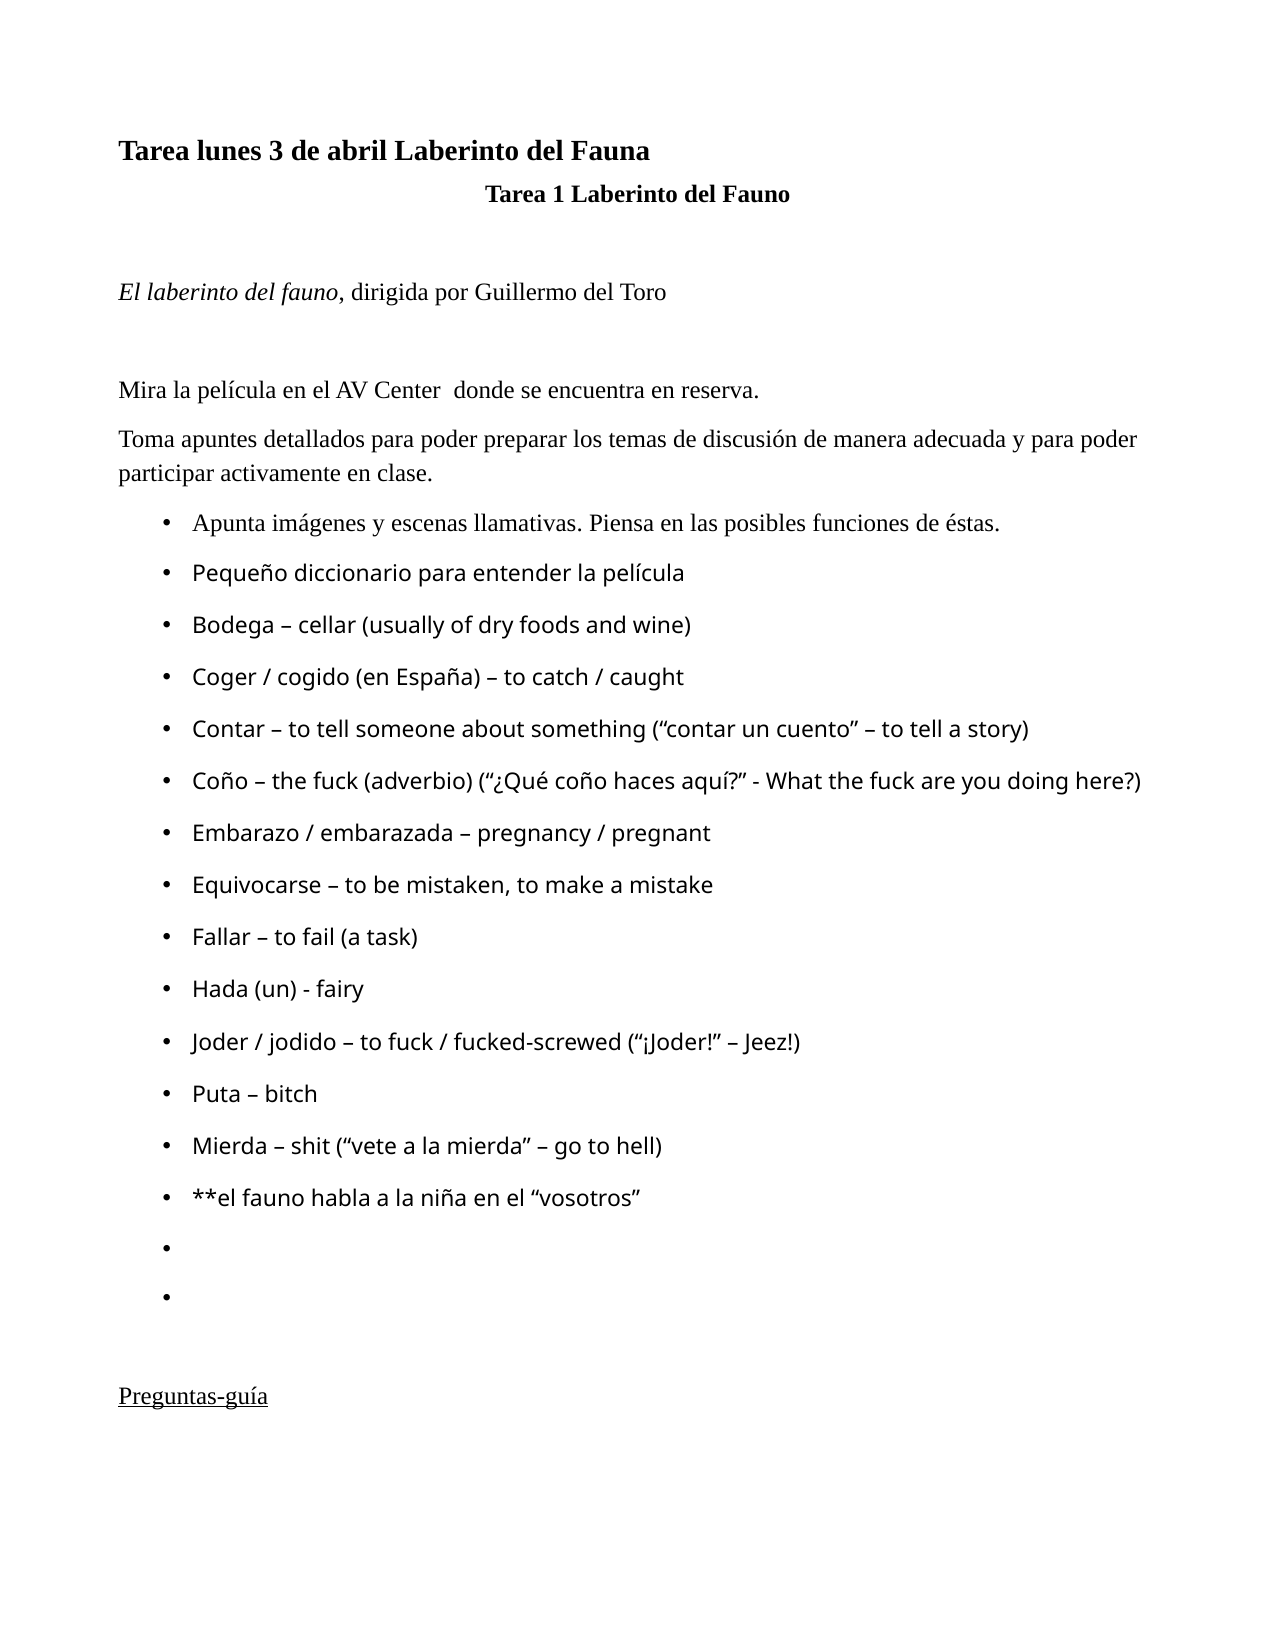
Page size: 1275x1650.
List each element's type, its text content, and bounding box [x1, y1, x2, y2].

text El laberinto del fauno, dirigida por Guillermo del Toro [118, 277, 1157, 306]
text Mira la película en el AV Center donde se encuentra en reserva. [118, 375, 1157, 404]
list Hada (un) - fairy [162, 973, 1157, 1004]
text Toma apuntes detallados para poder preparar los temas de discusión de manera adecuada y para poder participar activamente en clase. [118, 424, 1157, 487]
text Tarea 1 Laberinto del Fauno [118, 179, 1157, 207]
list Equivocarse – to be mistaken, to make a mistake [162, 869, 1157, 900]
list Embarazo / embarazada – pregnancy / pregnant [162, 817, 1157, 848]
list Apunta imágenes y escenas llamativas. Piensa en las posibles funciones de éstas. [162, 508, 1157, 536]
list Pequeño diccionario para entender la película [162, 557, 1157, 588]
subtitle Tarea lunes 3 de abril Laberinto del Fauna [118, 133, 1157, 166]
list Puta – bitch [162, 1077, 1157, 1109]
list Bodega – cellar (usually of dry foods and wine) [162, 609, 1157, 640]
list Mierda – shit (“vete a la mierda” – go to hell) [162, 1129, 1157, 1161]
list Contar – to tell someone about something (“contar un cuento” – to tell a story) [162, 713, 1157, 744]
list Fallar – to fail (a task) [162, 921, 1157, 952]
list Joder / jodido – to fuck / fucked-screwed (“¡Joder!” – Jeez!) [162, 1025, 1157, 1057]
list Coño – the fuck (adverbio) (“¿Qué coño haces aquí?” - What the fuck are you doing here?) [162, 765, 1157, 796]
text Preguntas-guía [118, 1381, 1157, 1410]
list Coger / cogido (en España) – to catch / caught [162, 661, 1157, 692]
list **el fauno habla a la niña en el “vosotros” [162, 1182, 1157, 1213]
